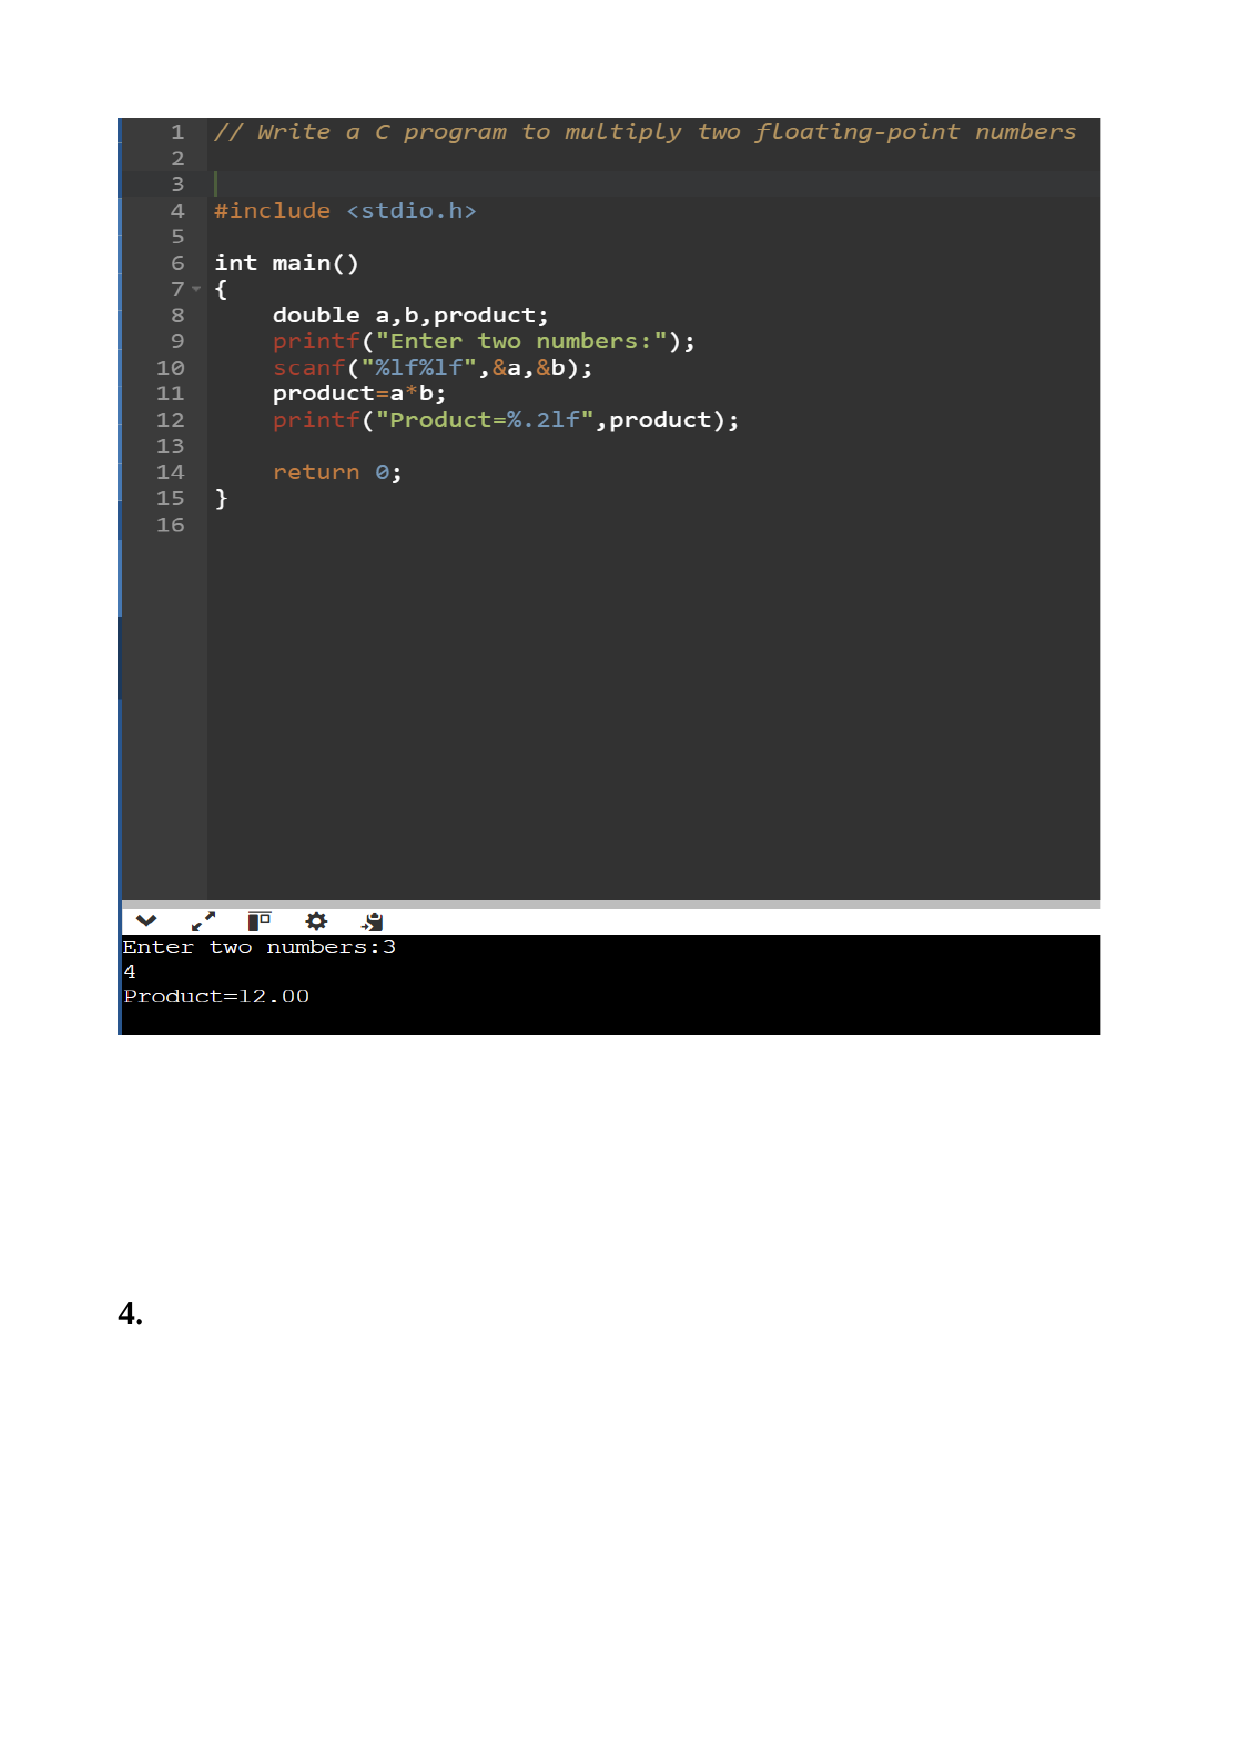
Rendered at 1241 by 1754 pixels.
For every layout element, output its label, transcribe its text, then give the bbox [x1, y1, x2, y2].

text 4. [118, 1293, 1122, 1332]
